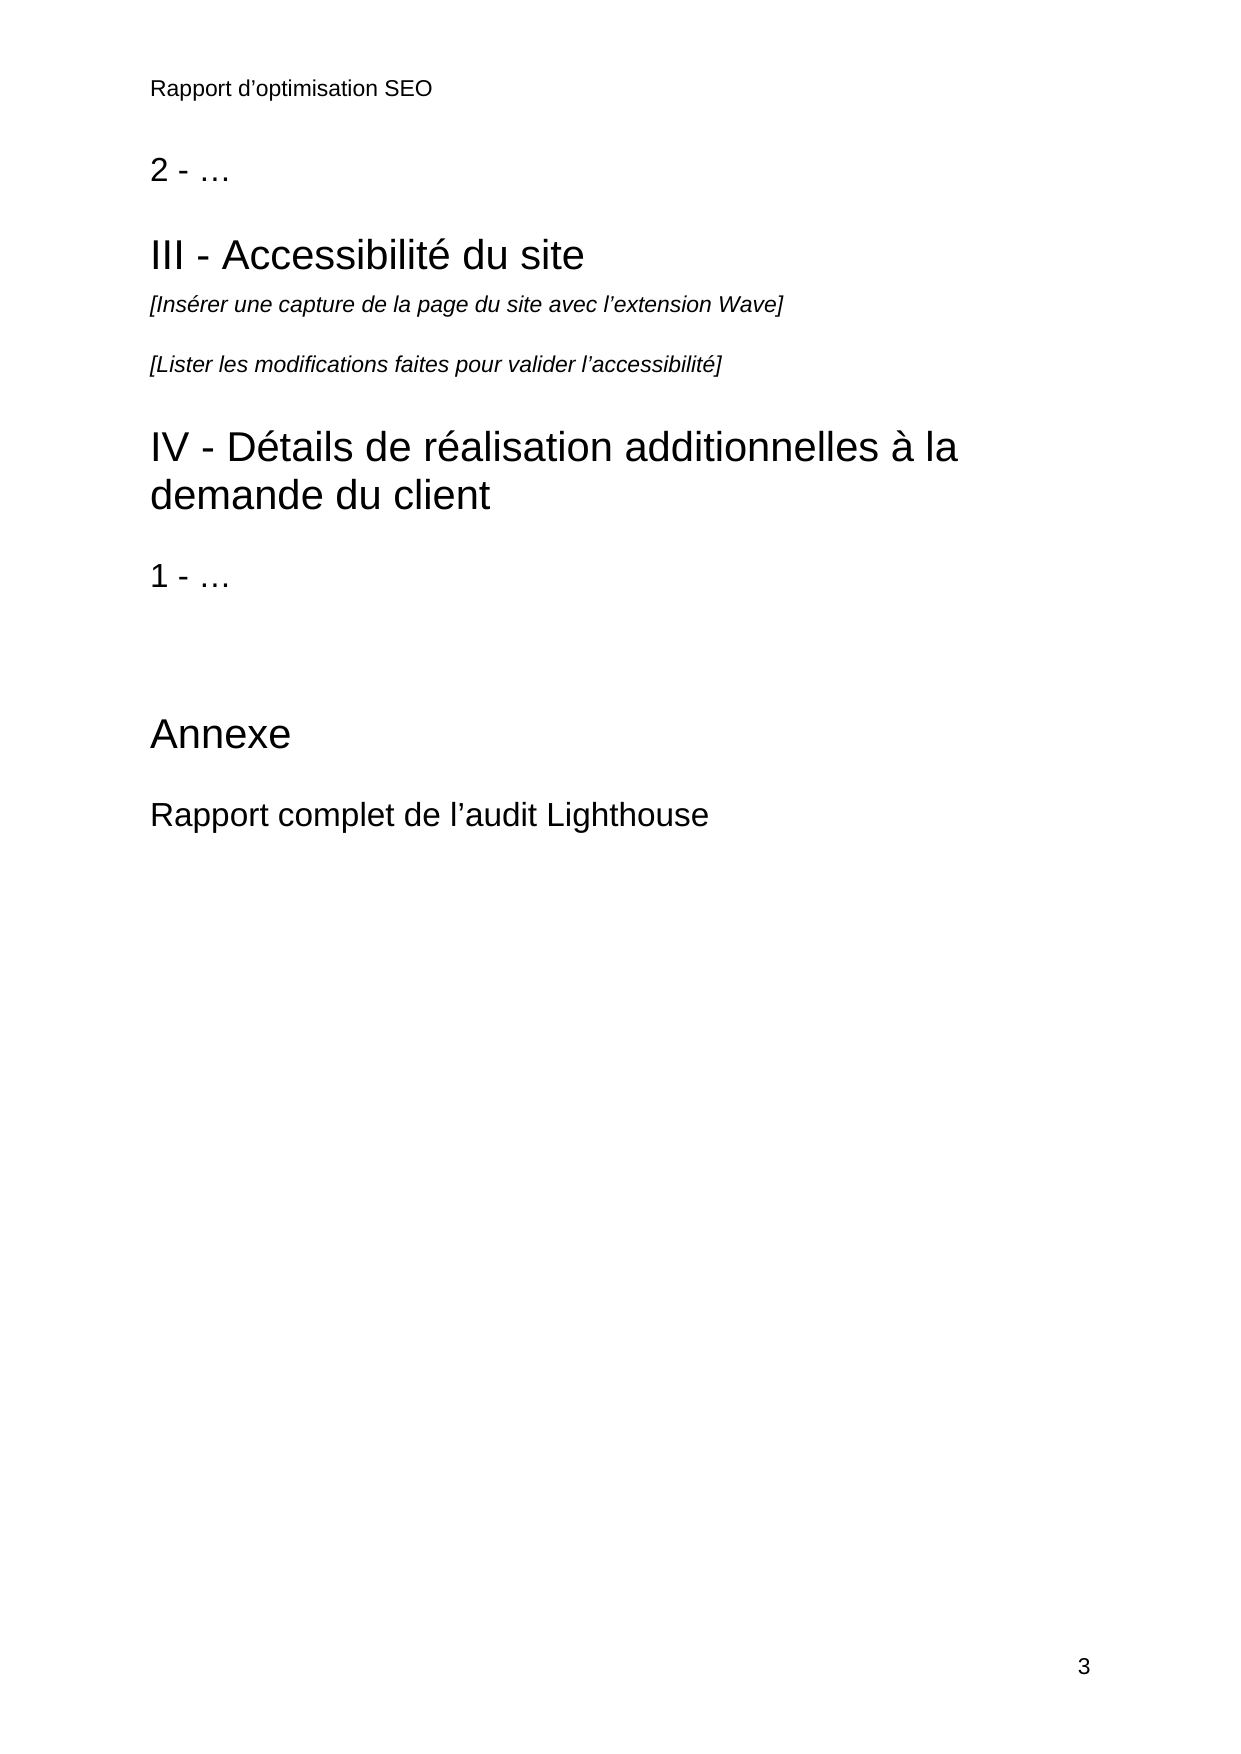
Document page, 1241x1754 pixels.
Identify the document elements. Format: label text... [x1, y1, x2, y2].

text [Insérer une capture de la page du site avec l’extension Wave] [150, 291, 1090, 317]
text [Lister les modifications faites pour valider l’accessibilité] [150, 351, 1090, 377]
subtitle IV - Détails de réalisation additionnelles à la demande du client [150, 423, 1090, 519]
subtitle Annexe [150, 709, 1090, 757]
subtitle III - Accessibilité du site [150, 230, 1090, 278]
subtitle Rapport complet de l’audit Lighthouse [150, 794, 1090, 833]
subtitle 2 - … [150, 150, 1090, 188]
subtitle 1 - … [150, 556, 1090, 594]
